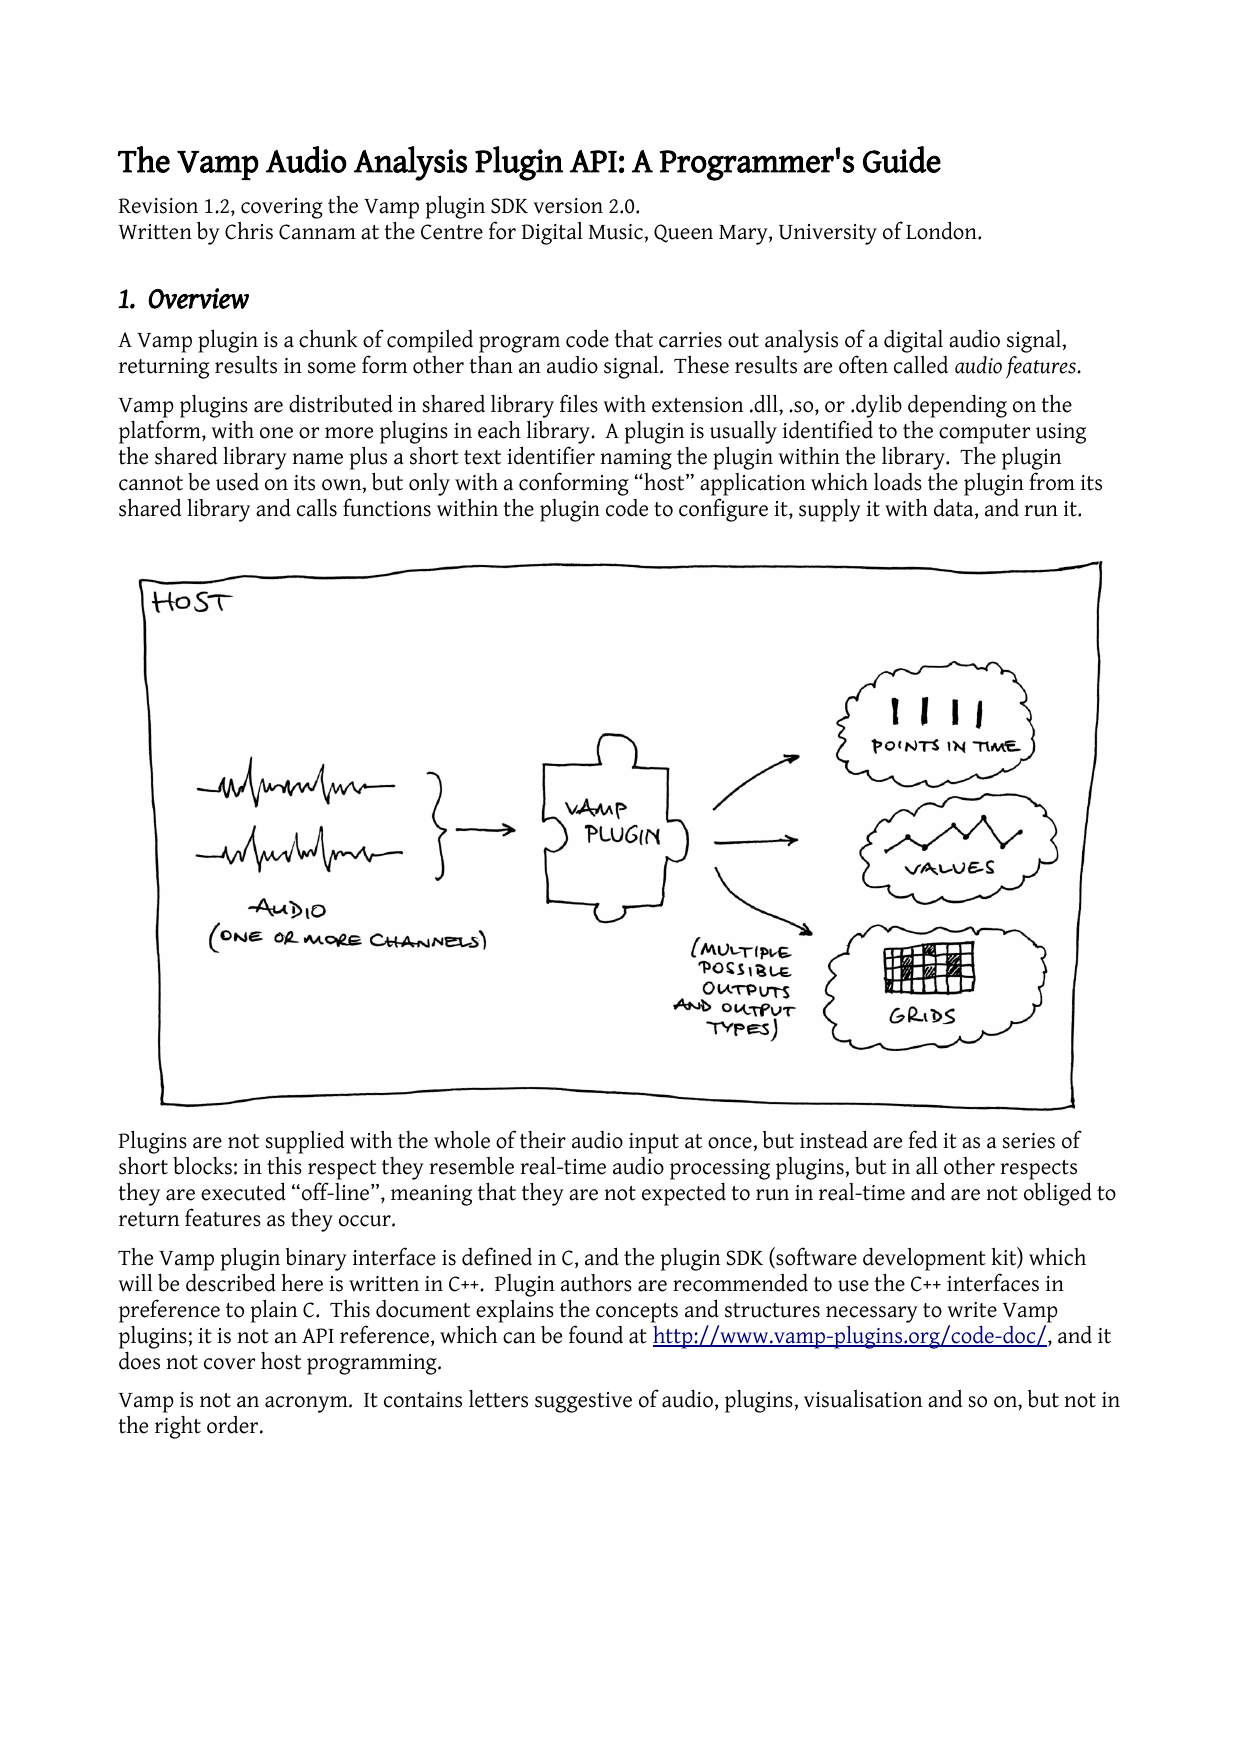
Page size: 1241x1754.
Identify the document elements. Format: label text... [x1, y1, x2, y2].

text Vamp plugins are distributed in shared library files with extension .dll, .so, or .dylib depending on the platform, with one or more plugins in each library. A plugin is usually identified to the computer using the shared library name plus a short text identifier naming the plugin within the library. The plugin cannot be used on its own, but only with a conforming “host” application which loads the plugin from its shared library and calls functions within the plugin code to configure it, supply it with data, and run it. [118, 392, 1122, 523]
text A Vamp plugin is a chunk of compiled program code that carries out analysis of a digital audio signal, returning results in some form other than an audio signal. These results are often called audio features. [118, 328, 1122, 380]
text Plugins are not supplied with the whole of their audio input at once, but instead are fed it as a series of short blocks: in this respect they resemble real-time audio processing plugins, but in all other respects they are executed “off-line”, meaning that they are not expected to run in real-time and are not obliged to return features as they occur. [118, 1129, 1122, 1233]
picture [134, 557, 1106, 1117]
text Vamp is not an acronym. It contains letters suggestive of audio, plugins, visualisation and so on, but not in the right order. [118, 1388, 1122, 1440]
text Revision 1.2, covering the Vamp plugin SDK version 2.0. Written by Chris Cannam at the Centre for Digital Music, Queen Mary, University of London. [118, 193, 1122, 246]
subtitle Overview [118, 283, 1122, 315]
text The Vamp plugin binary interface is defined in C, and the plugin SDK (software development kit) which will be described here is written in C++. Plugin authors are recommended to use the C++ interfaces in preference to plain C. This document explains the concepts and structures necessary to write Vamp plugins; it is not an API reference, which can be found at http://www.vamp-plugins.org/code-doc/, and it does not cover host programming. [118, 1246, 1122, 1376]
title The Vamp Audio Analysis Plugin API: A Programmer's Guide [118, 143, 1122, 181]
